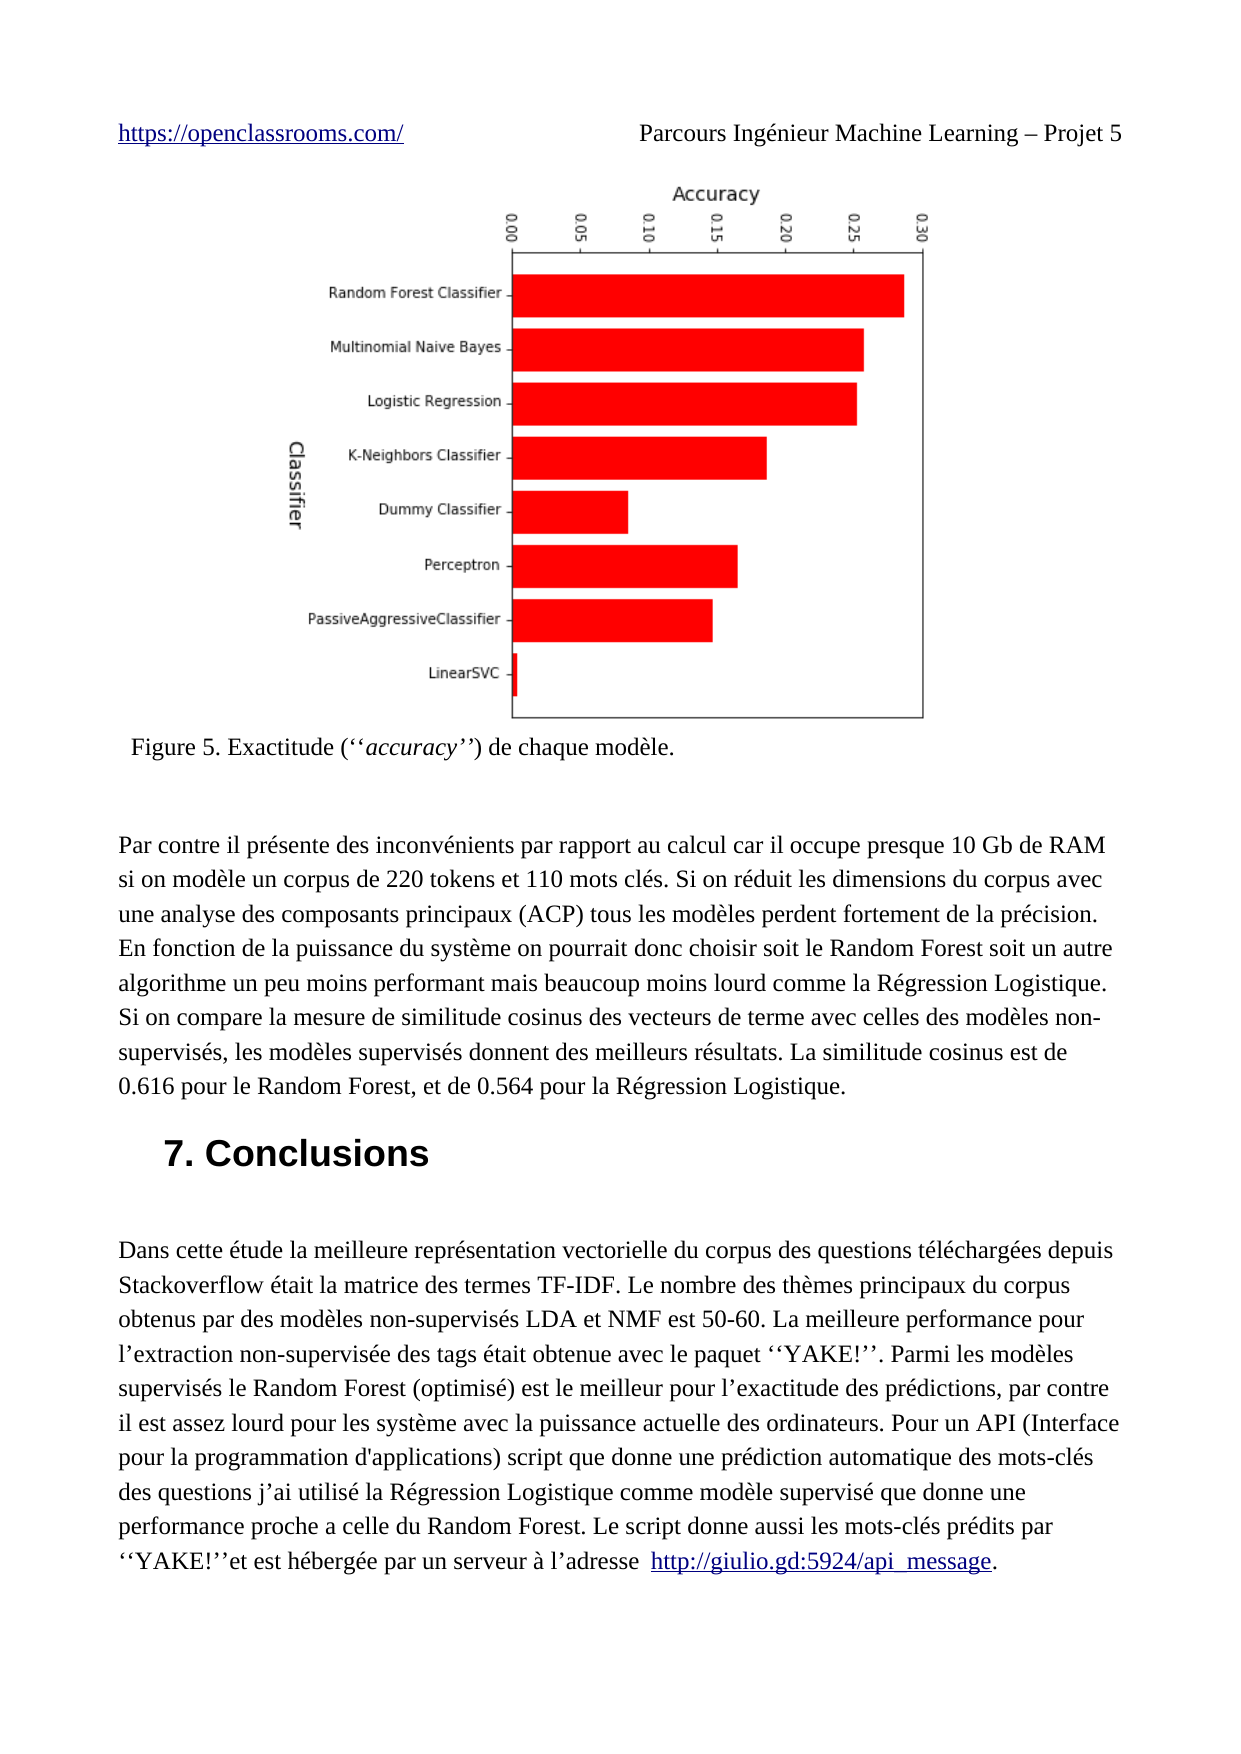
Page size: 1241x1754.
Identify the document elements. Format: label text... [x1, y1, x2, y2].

text Figure 5. Exactitude (‘‘accuracy’’) de chaque modèle. [118, 176, 1122, 761]
picture [276, 176, 964, 727]
text Par contre il présente des inconvénients par rapport au calcul car il occupe presque 10 Gb de RAM si on modèle un corpus de 220 tokens et 110 mots clés. Si on réduit les dimensions du corpus avec une analyse des composants principaux (ACP) tous les modèles perdent fortement de la précision. En fonction de la puissance du système on pourrait donc choisir soit le Random Forest soit un autre algorithme un peu moins performant mais beaucoup moins lourd comme la Régression Logistique. Si on compare la mesure de similitude cosinus des vecteurs de terme avec celles des modèles non-supervisés, les modèles supervisés donnent des meilleurs résultats. La similitude cosinus est de 0.616 pour le Random Forest, et de 0.564 pour la Régression Logistique. [118, 830, 1122, 1100]
subtitle 7. Conclusions [118, 1131, 1122, 1174]
text Dans cette étude la meilleure représentation vectorielle du corpus des questions téléchargées depuis Stackoverflow était la matrice des termes TF-IDF. Le nombre des thèmes principaux du corpus obtenus par des modèles non-supervisés LDA et NMF est 50-60. La meilleure performance pour l’extraction non-supervisée des tags était obtenue avec le paquet ‘‘YAKE!’’. Parmi les modèles supervisés le Random Forest (optimisé) est le meilleur pour l’exactitude des prédictions, par contre il est assez lourd pour les système avec la puissance actuelle des ordinateurs. Pour un API (Interface pour la programmation d'applications) script que donne une prédiction automatique des mots-clés des questions j’ai utilisé la Régression Logistique comme modèle supervisé que donne une performance proche a celle du Random Forest. Le script donne aussi les mots-clés prédits par ‘‘YAKE!’’et est hébergée par un serveur à l’adresse http://giulio.gd:5924/api_message. [118, 1236, 1122, 1575]
